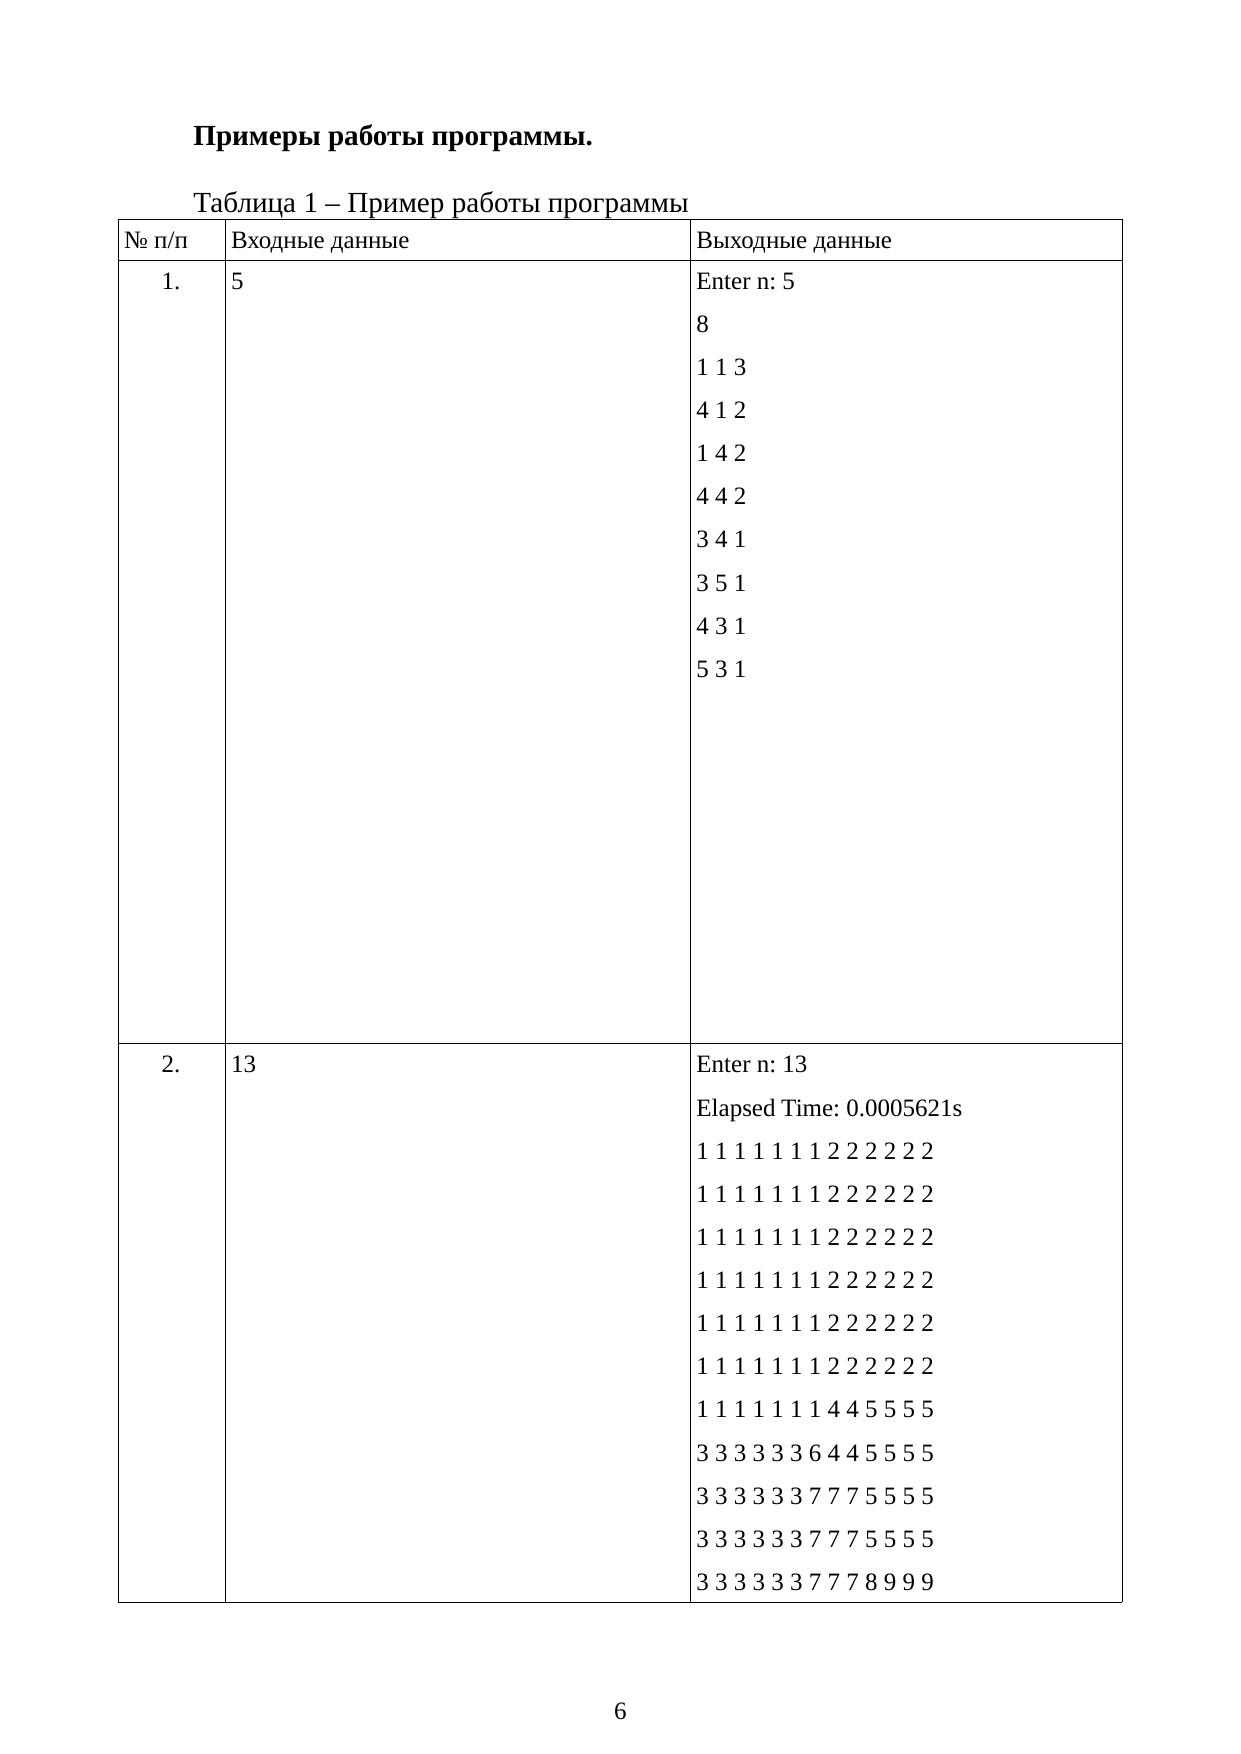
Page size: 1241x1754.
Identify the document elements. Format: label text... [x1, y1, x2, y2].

table_cell Enter n: 5 8 1 1 3 4 1 2 1 4 2 4 4 2 3 4 1 3 5 1 4 3 1 5 3 1 [691, 261, 1122, 1043]
table_header Выходные данные [691, 220, 1122, 259]
table_header Входные данные [226, 220, 690, 259]
table_cell [119, 1044, 225, 1602]
table_cell 13 [226, 1044, 690, 1602]
text Таблица 1 – Пример работы программы [193, 185, 1122, 219]
table_cell 5 [226, 261, 690, 1043]
table_cell Enter n: 13 Elapsed Time: 0.0005621s 1 1 1 1 1 1 1 2 2 2 2 2 2 1 1 1 1 1 1 1 2 2 2 2 2 2 1 1 1 1 1 1 1 2 2 2 2 2 2 1 1 1 1 1 1 1 2 2 2 2 2 2 1 1 1 1 1 1 1 2 2 2 2 2 2 1 1 1 1 1 1 1 2 2 2 2 2 2 1 1 1 1 1 1 1 4 4 5 5 5 5 3 3 3 3 3 3 6 4 4 5 5 5 5 3 3 3 3 3 3 7 7 7 5 5 5 5 3 3 3 3 3 3 7 7 7 5 5 5 5 3 3 3 3 3 3 7 7 7 8 9 9 9 [691, 1044, 1122, 1602]
table_cell [119, 261, 225, 1043]
table_header № п/п [119, 220, 225, 259]
text Примеры работы программы. [118, 118, 1122, 152]
